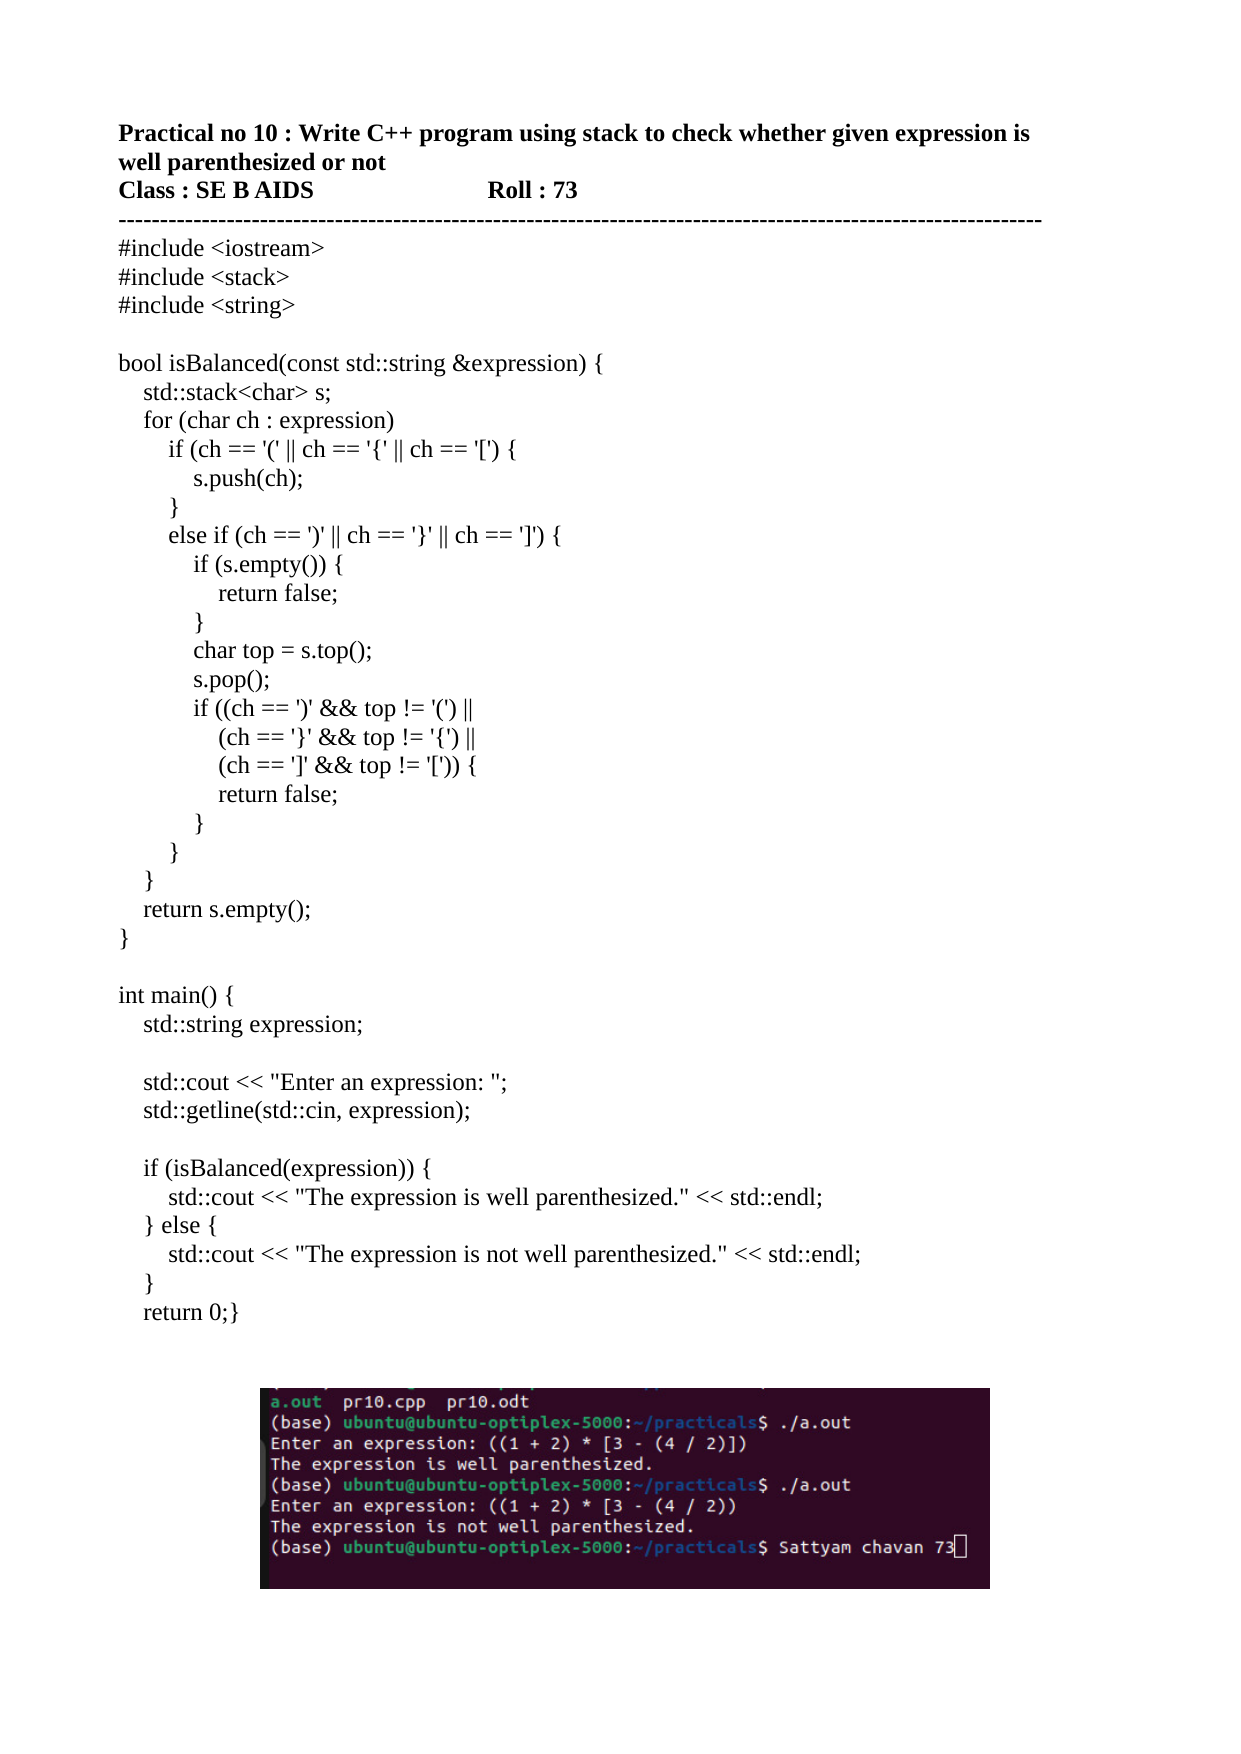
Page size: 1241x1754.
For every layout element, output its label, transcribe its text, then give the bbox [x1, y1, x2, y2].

text } [118, 837, 1122, 866]
text --------------------------------------------------------------------------------------------------------------- [118, 204, 1122, 233]
text return 0;} [118, 1297, 1122, 1326]
text std::cout << "Enter an expression: "; [118, 1067, 1122, 1096]
text std::getline(std::cin, expression); [118, 1096, 1122, 1124]
text (ch == '}' && top != '{') || [118, 722, 1122, 751]
text } [118, 607, 1122, 636]
text int main() { [118, 981, 1122, 1009]
text if ((ch == ')' && top != '(') || [118, 693, 1122, 722]
text std::cout << "The expression is well parenthesized." << std::endl; [118, 1182, 1122, 1211]
text std::string expression; [118, 1009, 1122, 1038]
text } [118, 808, 1122, 837]
text #include <string> [118, 291, 1122, 319]
text s.push(ch); [118, 463, 1122, 492]
text (ch == ']' && top != '[')) { [118, 751, 1122, 779]
text bool isBalanced(const std::string &expression) { [118, 348, 1122, 377]
text return false; [118, 578, 1122, 607]
text else if (ch == ')' || ch == '}' || ch == ']') { [118, 521, 1122, 549]
text std::cout << "The expression is not well parenthesized." << std::endl; [118, 1239, 1122, 1268]
text Class : SE B AIDS Roll : 73 [118, 176, 1122, 204]
text } else { [118, 1211, 1122, 1239]
text if (s.empty()) { [118, 549, 1122, 578]
text return s.empty(); [118, 894, 1122, 923]
text well parenthesized or not [118, 147, 1122, 176]
text Practical no 10 : Write C++ program using stack to check whether given expression is [118, 118, 1122, 147]
text #include <iostream> [118, 233, 1122, 262]
text } [118, 866, 1122, 894]
text } [118, 1268, 1122, 1297]
text } [118, 923, 1122, 952]
text for (char ch : expression) [118, 406, 1122, 434]
text return false; [118, 779, 1122, 808]
text } [118, 492, 1122, 521]
text if (ch == '(' || ch == '{' || ch == '[') { [118, 434, 1122, 463]
text #include <stack> [118, 262, 1122, 291]
text s.pop(); [118, 664, 1122, 693]
text std::stack<char> s; [118, 377, 1122, 406]
text if (isBalanced(expression)) { [118, 1153, 1122, 1182]
text char top = s.top(); [118, 636, 1122, 664]
